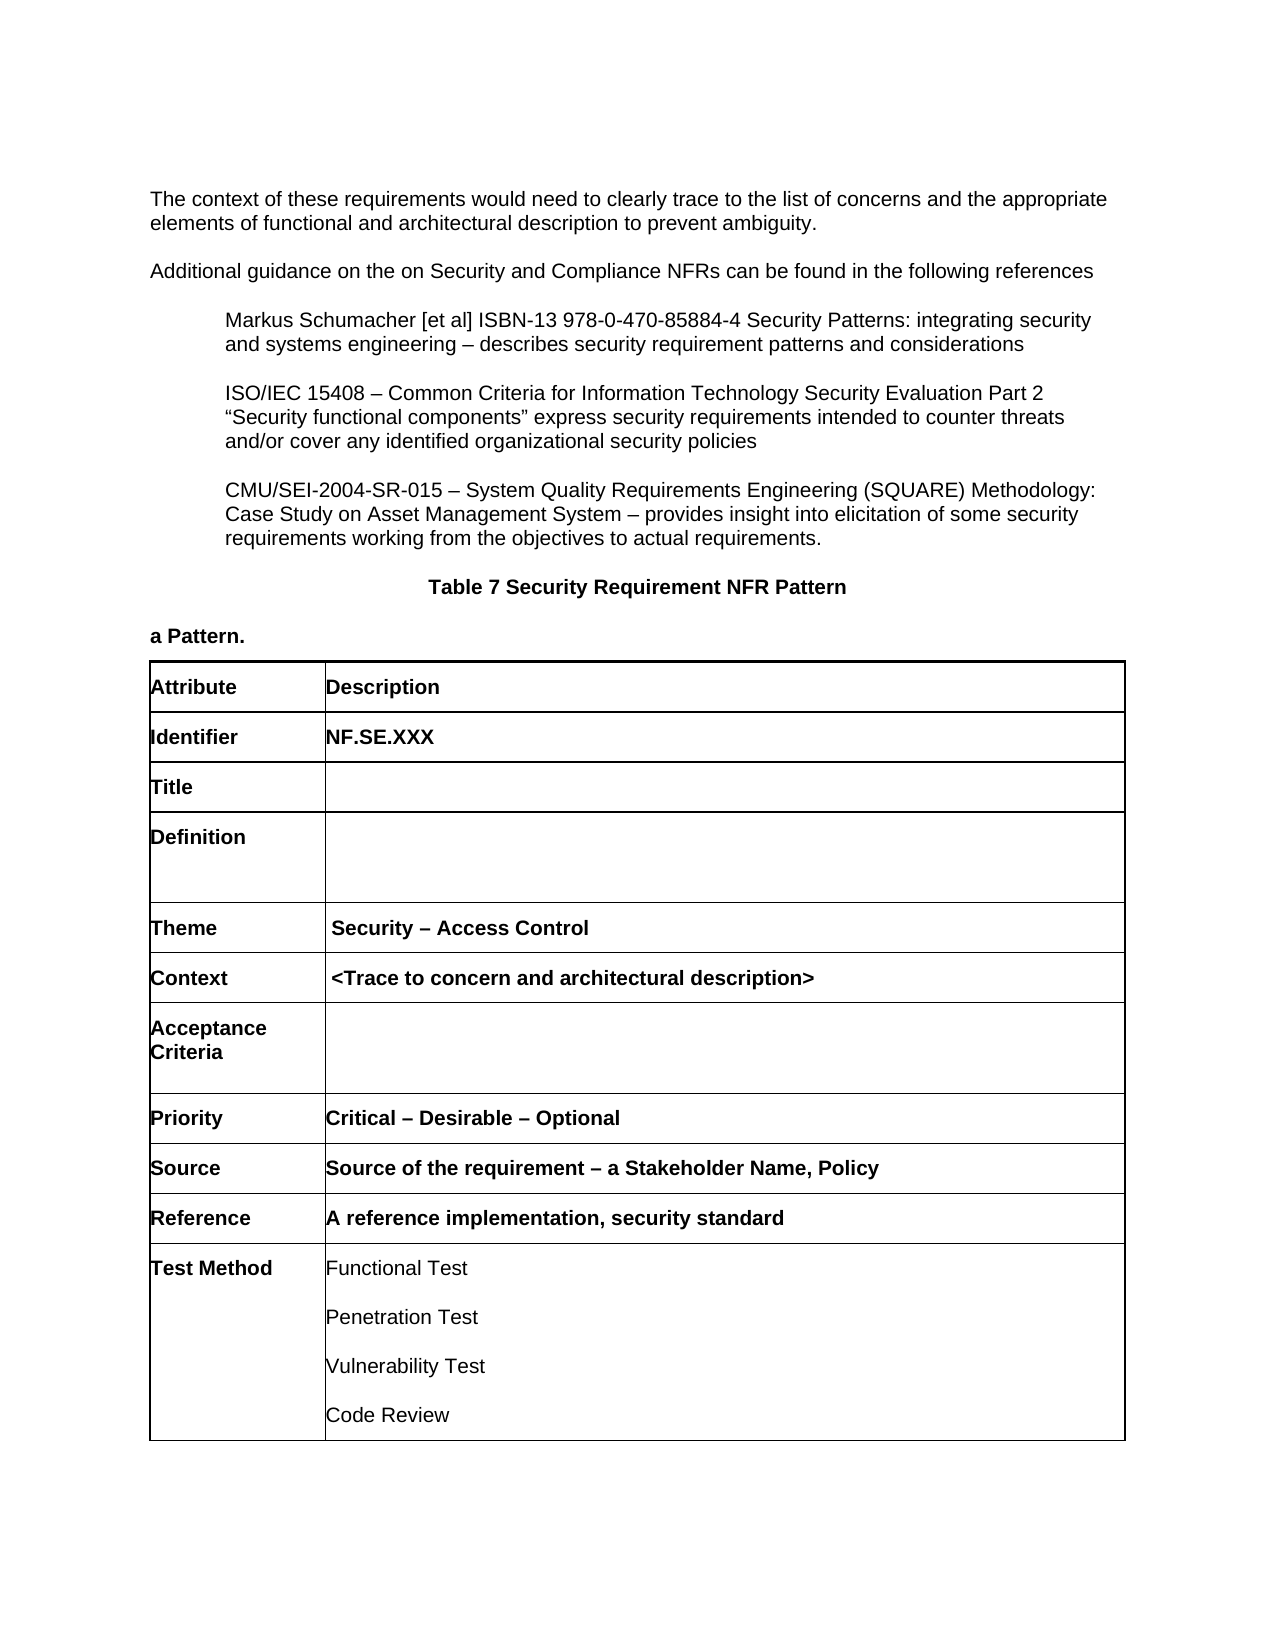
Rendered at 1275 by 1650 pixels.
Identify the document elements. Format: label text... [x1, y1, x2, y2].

text The context of these requirements would need to clearly trace to the list of concerns and the appropriate elements of functional and architectural description to prevent ambiguity. [150, 186, 1125, 234]
table_cell Priority [151, 1094, 325, 1143]
table_cell Reference [151, 1194, 325, 1243]
table_header Attribute [151, 663, 325, 711]
table_cell Context [151, 953, 325, 1002]
table_cell Critical – Desirable – Optional [326, 1094, 1124, 1143]
table_cell NF.SE.XXX [326, 713, 1124, 761]
text ISO/IEC 15408 – Common Criteria for Information Technology Security Evaluation Part 2 “Security functional components” express security requirements intended to counter threats and/or cover any identified organizational security policies [225, 381, 1125, 453]
text a Pattern. [150, 624, 1125, 648]
table_header Description [326, 663, 1124, 711]
table_cell Theme [151, 903, 325, 952]
table_cell [326, 763, 1124, 811]
text Additional guidance on the on Security and Compliance NFRs can be found in the following references [150, 259, 1125, 283]
table_cell [326, 1003, 1124, 1093]
table_cell Definition [151, 813, 325, 902]
table_cell Source [151, 1144, 325, 1193]
table_cell Source of the requirement – a Stakeholder Name, Policy [326, 1144, 1124, 1193]
table_cell A reference implementation, security standard [326, 1194, 1124, 1243]
text CMU/SEI-2004-SR-015 – System Quality Requirements Engineering (SQUARE) Methodology: Case Study on Asset Management System – provides insight into elicitation of some security requirements working from the objectives to actual requirements. [225, 478, 1125, 550]
table_cell Identifier [151, 713, 325, 761]
table_cell Title [151, 763, 325, 811]
table_cell Security – Access Control [326, 903, 1124, 952]
table_cell [326, 813, 1124, 902]
table_cell Test Method [151, 1244, 325, 1439]
table_cell <Trace to concern and architectural description> [326, 953, 1124, 1002]
table_cell Functional Test Penetration Test Vulnerability Test Code Review [326, 1244, 1124, 1439]
table_cell Acceptance Criteria [151, 1003, 325, 1093]
text Table 7 Security Requirement NFR Pattern [150, 575, 1125, 599]
text Markus Schumacher [et al] ISBN-13 978-0-470-85884-4 Security Patterns: integrating security and systems engineering – describes security requirement patterns and considerations [225, 308, 1125, 356]
